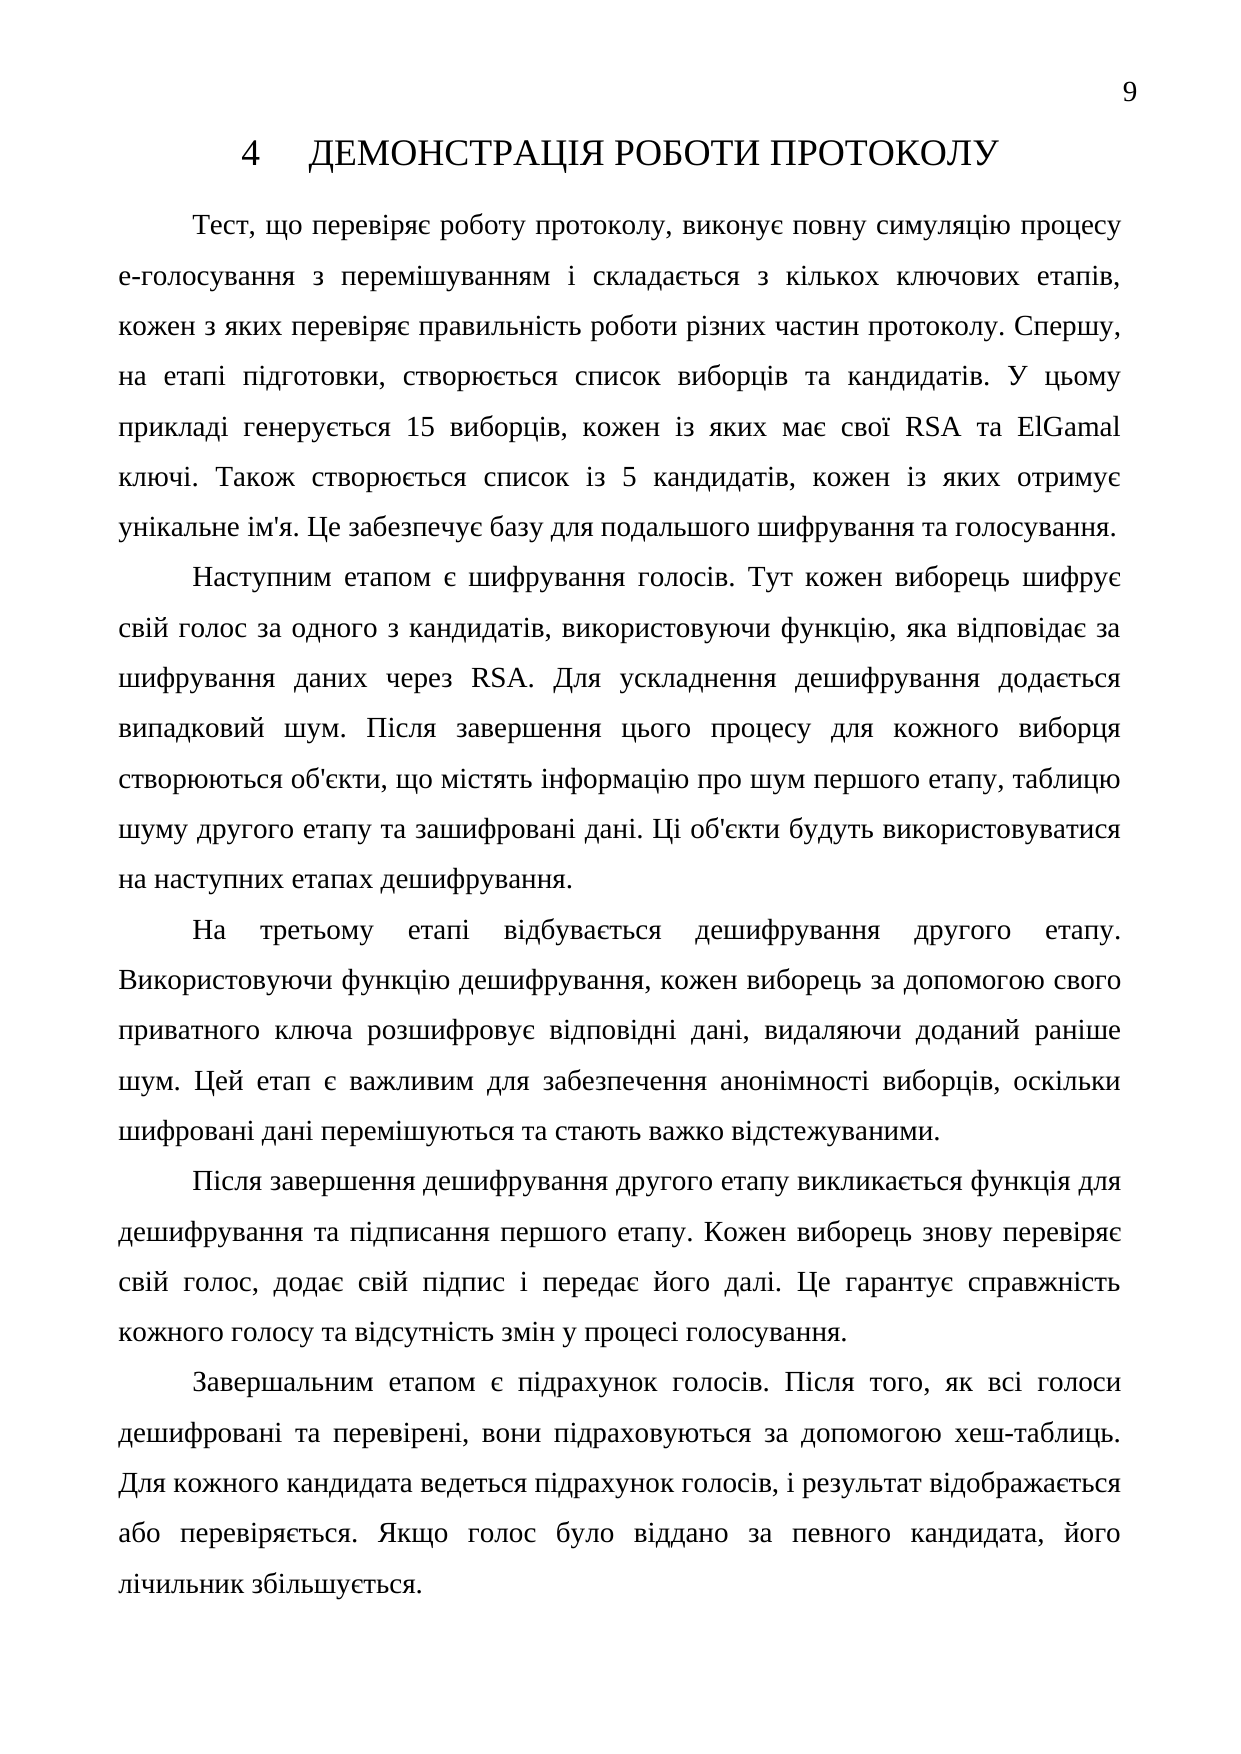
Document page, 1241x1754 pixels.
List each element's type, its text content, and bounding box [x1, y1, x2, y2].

text Завершальним етапом є підрахунок голосів. Після того, як всі голоси дешифровані та перевірені, вони підраховуються за допомогою хеш-таблиць. Для кожного кандидата ведеться підрахунок голосів, і результат відображається або перевіряється. Якщо голос було віддано за певного кандидата, його лічильник збільшується. [118, 1364, 1122, 1599]
text Наступним етапом є шифрування голосів. Тут кожен виборець шифрує свій голос за одного з кандидатів, використовуючи функцію, яка відповідає за шифрування даних через RSA. Для ускладнення дешифрування додається випадковий шум. Після завершення цього процесу для кожного виборця створюються об'єкти, що містять інформацію про шум першого етапу, таблицю шуму другого етапу та зашифровані дані. Ці об'єкти будуть використовуватися на наступних етапах дешифрування. [118, 559, 1122, 895]
subtitle Демонстрація роботи протоколу [118, 130, 1122, 173]
text Після завершення дешифрування другого етапу викликається функція для дешифрування та підписання першого етапу. Кожен виборець знову перевіряє свій голос, додає свій підпис і передає його далі. Це гарантує справжність кожного голосу та відсутність змін у процесі голосування. [118, 1163, 1122, 1348]
text На третьому етапі відбувається дешифрування другого етапу. Використовуючи функцію дешифрування, кожен виборець за допомогою свого приватного ключа розшифровує відповідні дані, видаляючи доданий раніше шум. Цей етап є важливим для забезпечення анонімності виборців, оскільки шифровані дані перемішуються та стають важко відстежуваними. [118, 912, 1122, 1147]
text Тест, що перевіряє роботу протоколу, виконує повну симуляцію процесу е-голосування з перемішуванням і складається з кількох ключових етапів, кожен з яких перевіряє правильність роботи різних частин протоколу. Спершу, на етапі підготовки, створюється список виборців та кандидатів. У цьому прикладі генерується 15 виборців, кожен із яких має свої RSA та ElGamal ключі. Також створюється список із 5 кандидатів, кожен із яких отримує унікальне ім'я. Це забезпечує базу для подальшого шифрування та голосування. [118, 207, 1122, 543]
